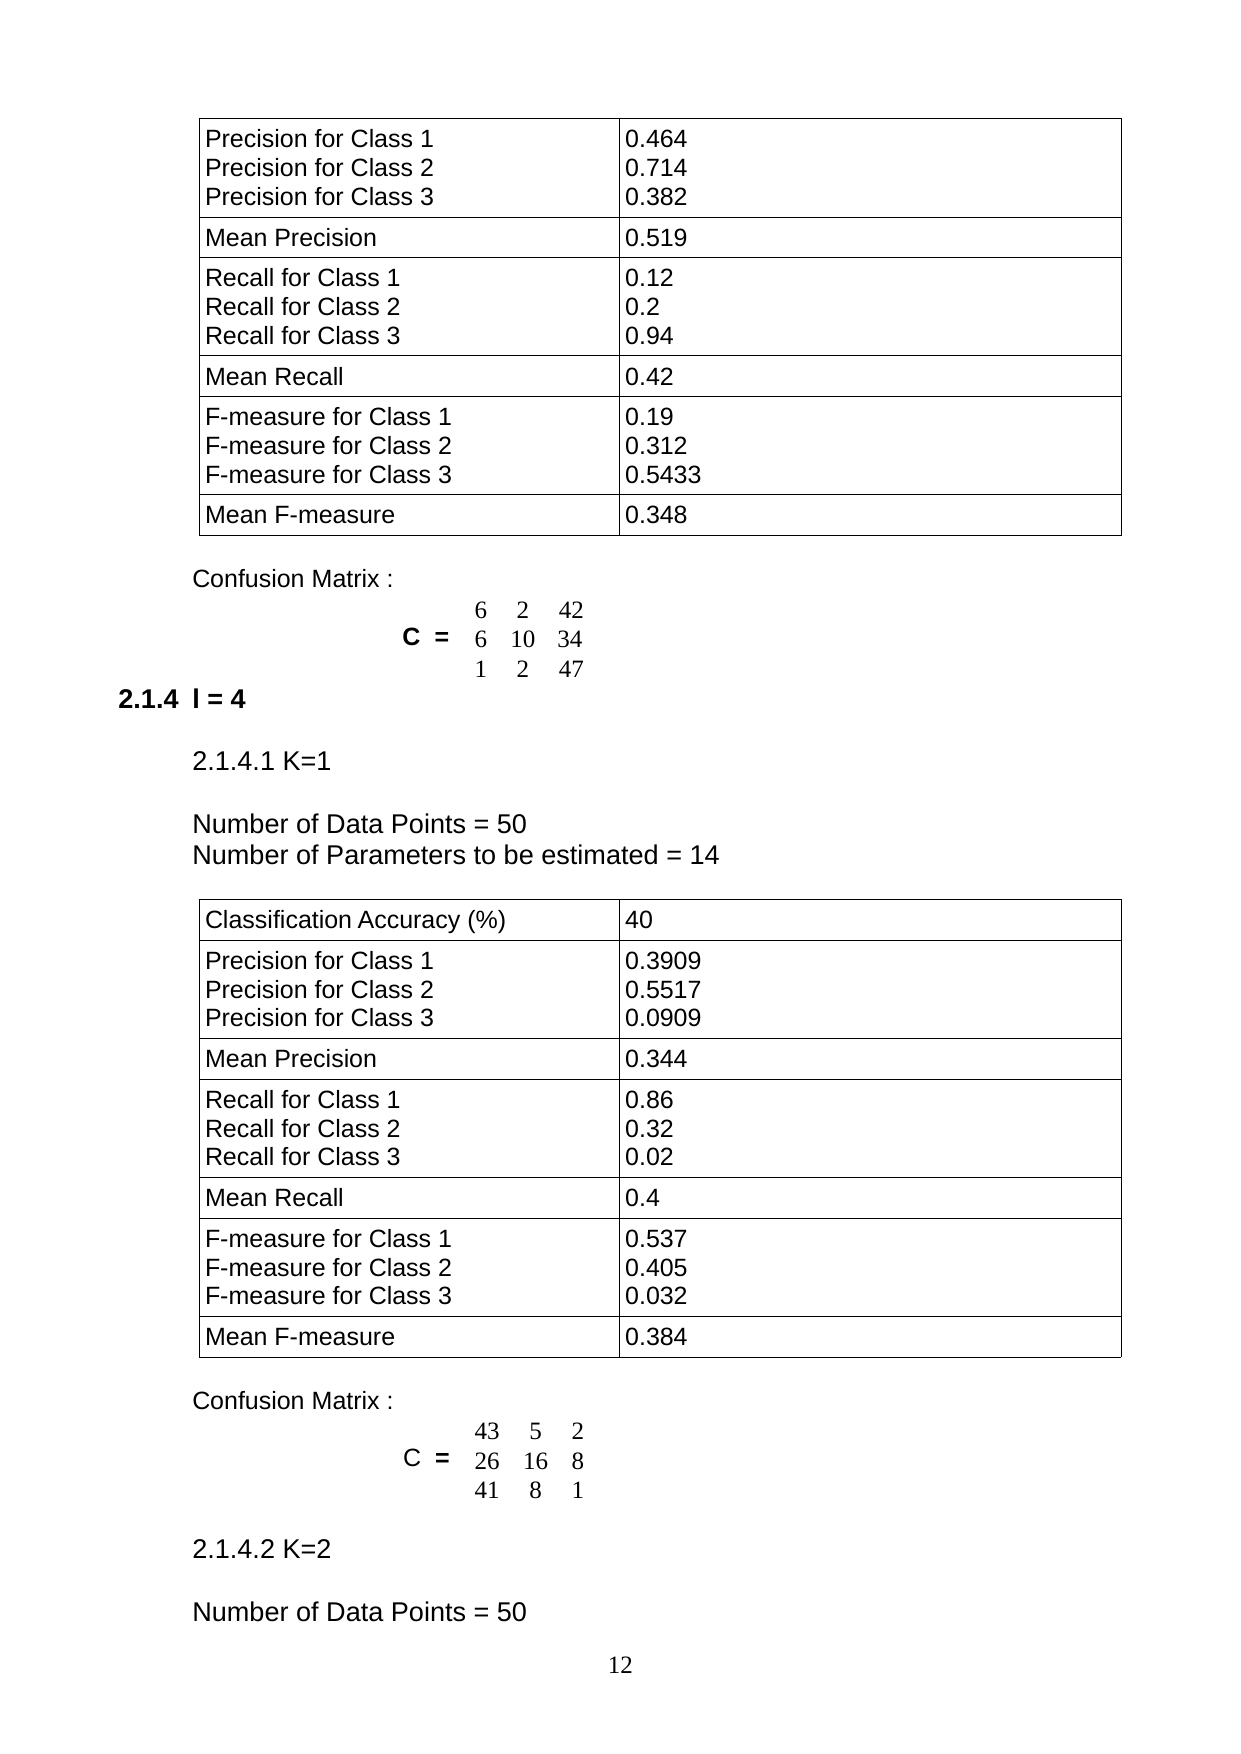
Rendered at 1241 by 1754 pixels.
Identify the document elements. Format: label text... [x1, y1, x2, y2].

table_cell 0.3909 0.5517 0.0909 [620, 941, 1121, 1038]
table_cell 0.19 0.312 0.5433 [620, 397, 1121, 494]
text Confusion Matrix : [118, 1386, 1122, 1414]
text Confusion Matrix : [118, 564, 1122, 593]
table_cell Mean F-measure [200, 495, 619, 535]
text C = [118, 1414, 1122, 1504]
table_cell 0.519 [620, 218, 1121, 257]
table_cell Mean Recall [200, 356, 619, 396]
table_header Classification Accuracy (%) [200, 900, 619, 940]
table_header 40 [620, 900, 1121, 940]
table_cell F-measure for Class 1 F-measure for Class 2 F-measure for Class 3 [200, 397, 619, 494]
table_cell Recall for Class 1 Recall for Class 2 Recall for Class 3 [200, 1080, 619, 1177]
table_cell 0.464 0.714 0.382 [620, 119, 1121, 216]
table_cell 0.4 [620, 1178, 1121, 1218]
table_cell 0.537 0.405 0.032 [620, 1219, 1121, 1316]
text 2.1.4.1 K=1 [118, 745, 1122, 776]
table_cell Mean F-measure [200, 1317, 619, 1357]
table_cell Recall for Class 1 Recall for Class 2 Recall for Class 3 [200, 258, 619, 355]
table_cell Mean Precision [200, 1039, 619, 1079]
table_cell Mean Precision [200, 218, 619, 257]
table_cell 0.42 [620, 356, 1121, 396]
text C = [118, 593, 1122, 683]
table_cell 0.344 [620, 1039, 1121, 1079]
table_cell 0.384 [620, 1317, 1121, 1357]
table_cell F-measure for Class 1 F-measure for Class 2 F-measure for Class 3 [200, 1219, 619, 1316]
text Number of Parameters to be estimated = 14 [118, 839, 1122, 870]
text 2.1.4 l = 4 [118, 683, 1122, 714]
table_cell Mean Recall [200, 1178, 619, 1218]
text Number of Data Points = 50 [118, 808, 1122, 839]
text 2.1.4.2 K=2 [118, 1533, 1122, 1564]
table_cell 0.86 0.32 0.02 [620, 1080, 1121, 1177]
table_cell 0.348 [620, 495, 1121, 535]
table_cell Precision for Class 1 Precision for Class 2 Precision for Class 3 [200, 119, 619, 216]
text Number of Data Points = 50 [118, 1596, 1122, 1627]
table_cell Precision for Class 1 Precision for Class 2 Precision for Class 3 [200, 941, 619, 1038]
table_cell 0.12 0.2 0.94 [620, 258, 1121, 355]
